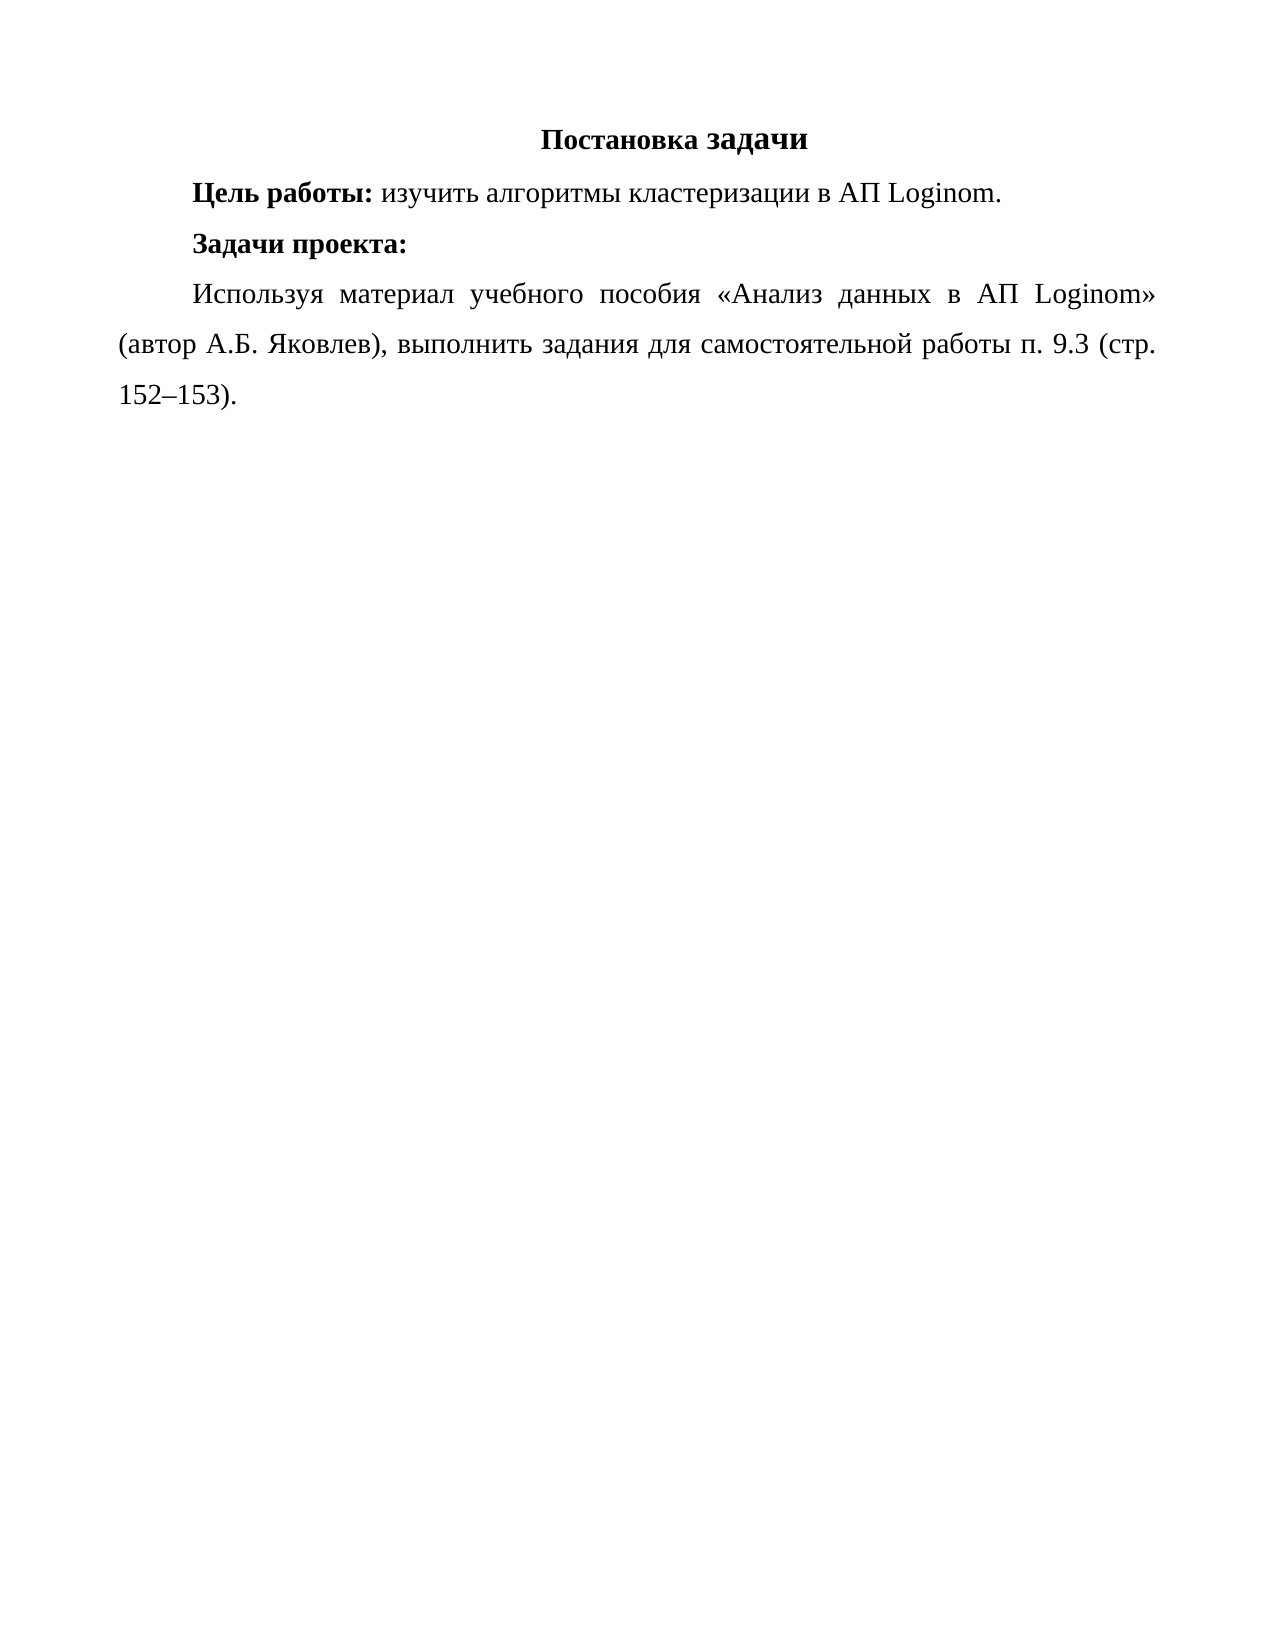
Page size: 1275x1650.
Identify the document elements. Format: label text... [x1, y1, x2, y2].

text Используя материал учебного пособия «Анализ данных в АП Loginom» (автор А.Б. Яковлев), выполнить задания для самостоятельной работы п. 9.3 (стр. 152–153). [118, 276, 1157, 410]
subtitle Постановка задачи [118, 118, 1157, 156]
text Цель работы: изучить алгоритмы кластеризации в АП Loginom. [118, 176, 1157, 209]
text Задачи проекта: [118, 226, 1157, 259]
